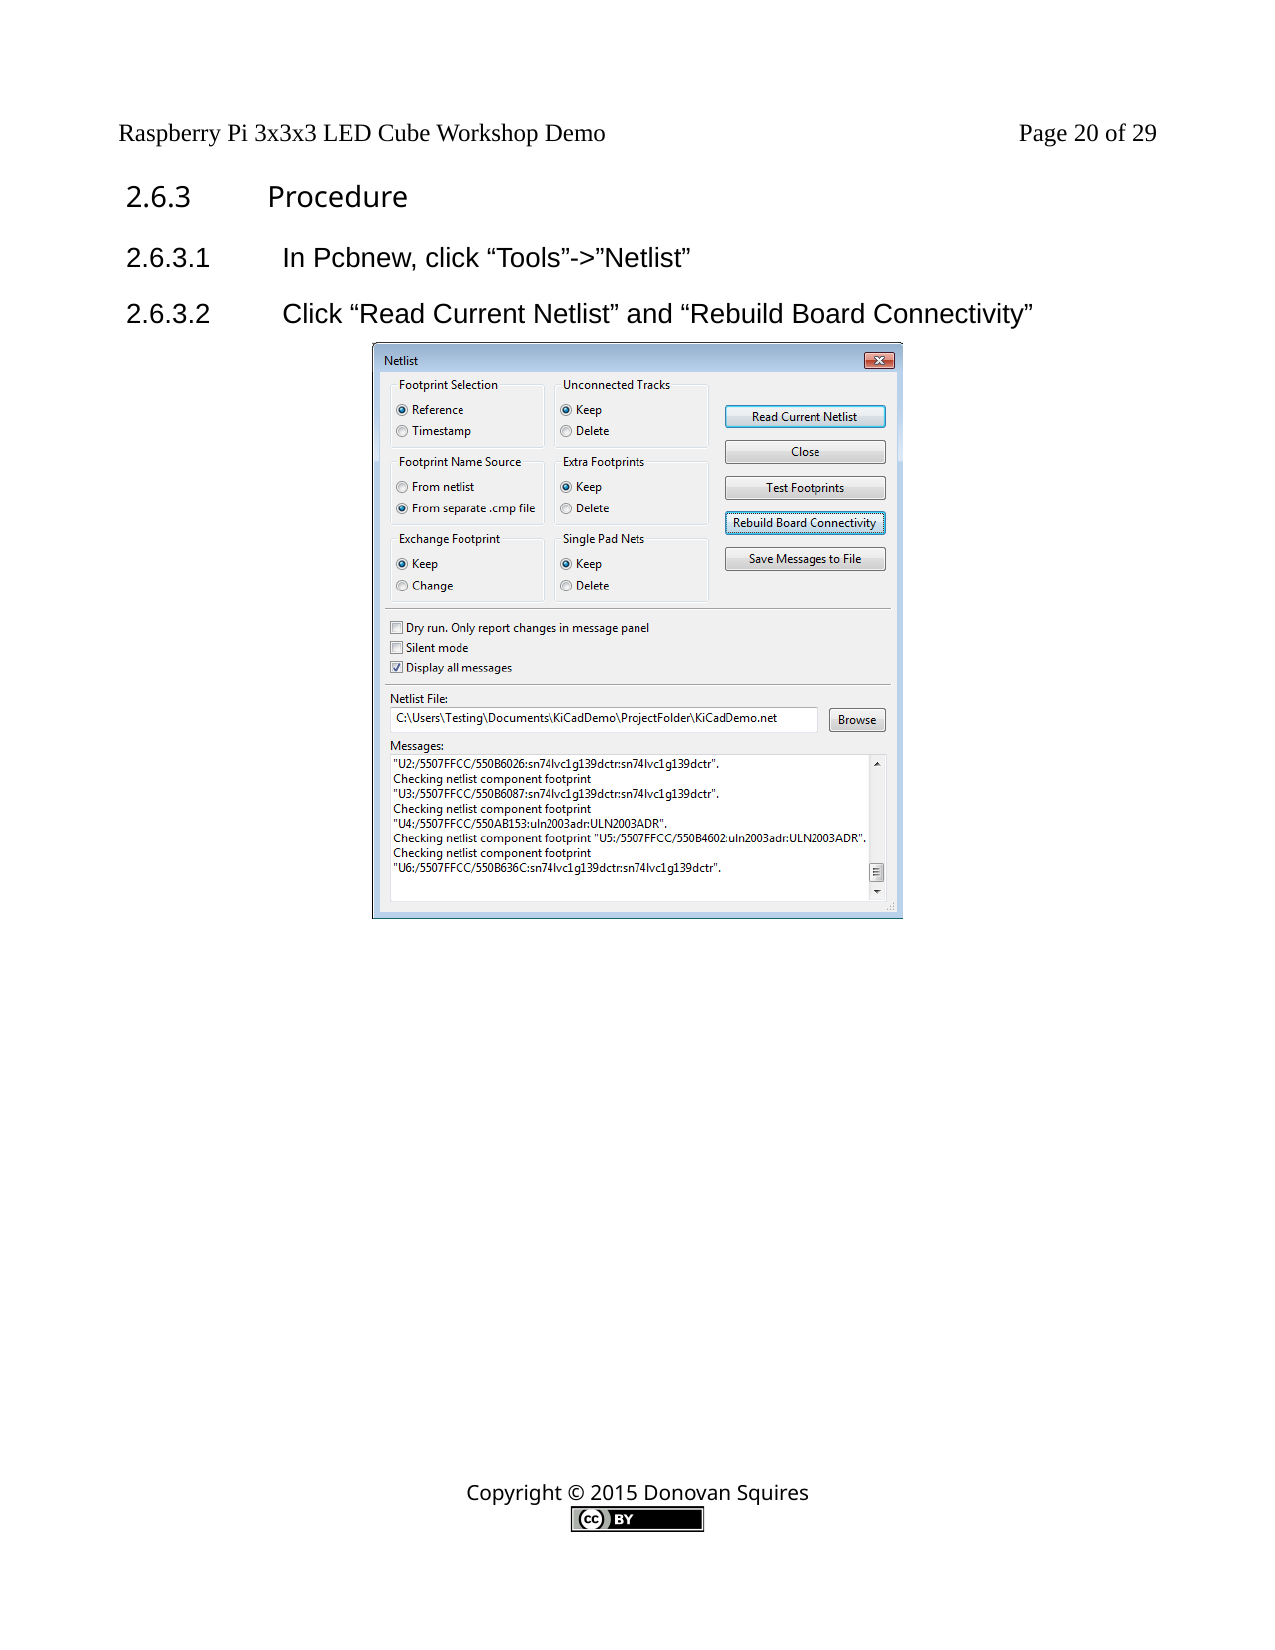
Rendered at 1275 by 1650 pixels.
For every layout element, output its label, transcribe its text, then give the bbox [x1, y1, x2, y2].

picture [570, 1506, 705, 1532]
picture [372, 342, 903, 919]
subtitle In Pcbnew, click “Tools”->”Netlist” [118, 241, 1157, 273]
subtitle Procedure [118, 176, 1157, 216]
subtitle Click “Read Current Netlist” and “Rebuild Board Connectivity” [118, 298, 1157, 330]
